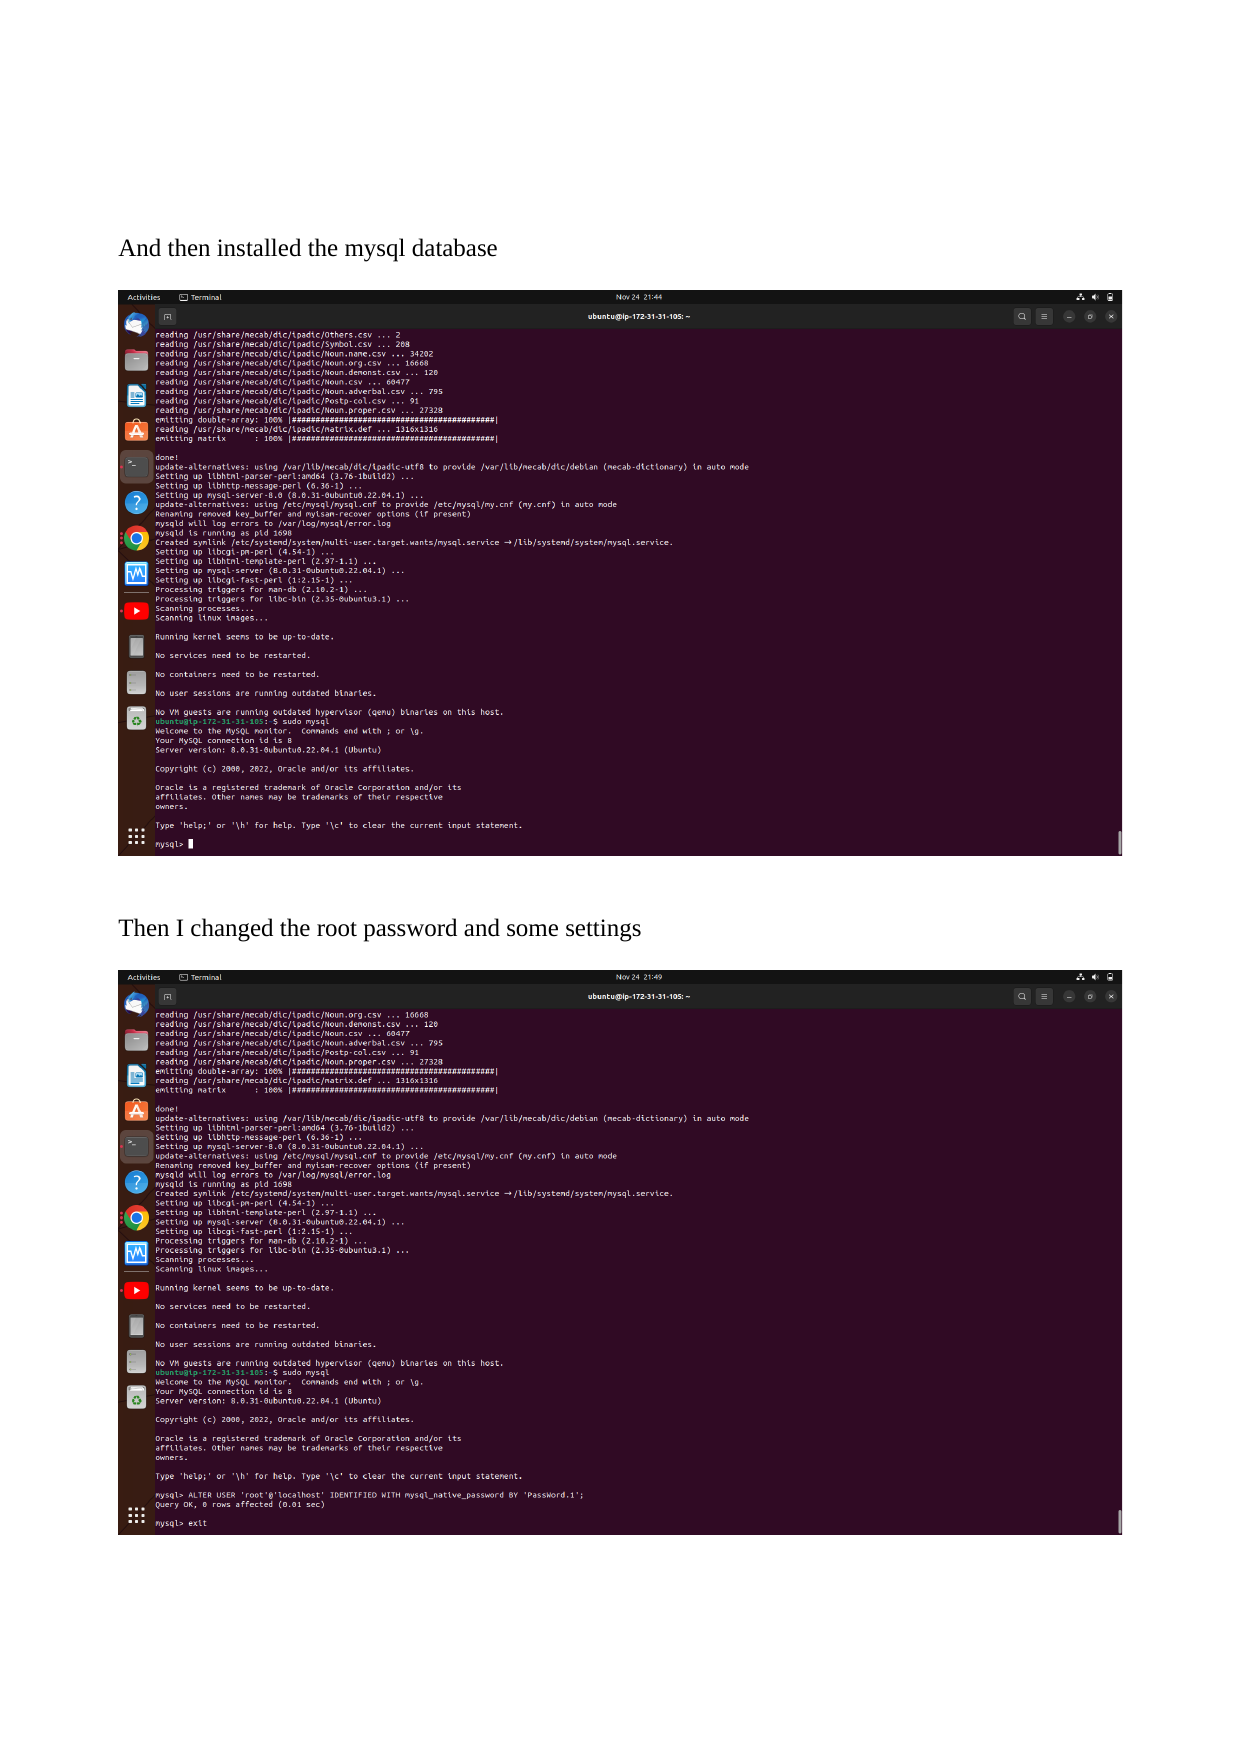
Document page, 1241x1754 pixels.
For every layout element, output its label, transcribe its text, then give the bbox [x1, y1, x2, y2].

picture [118, 290, 1123, 856]
picture [118, 970, 1123, 1535]
text And then installed the mysql database [118, 233, 1122, 262]
text Then I changed the root password and some settings [118, 913, 1122, 942]
